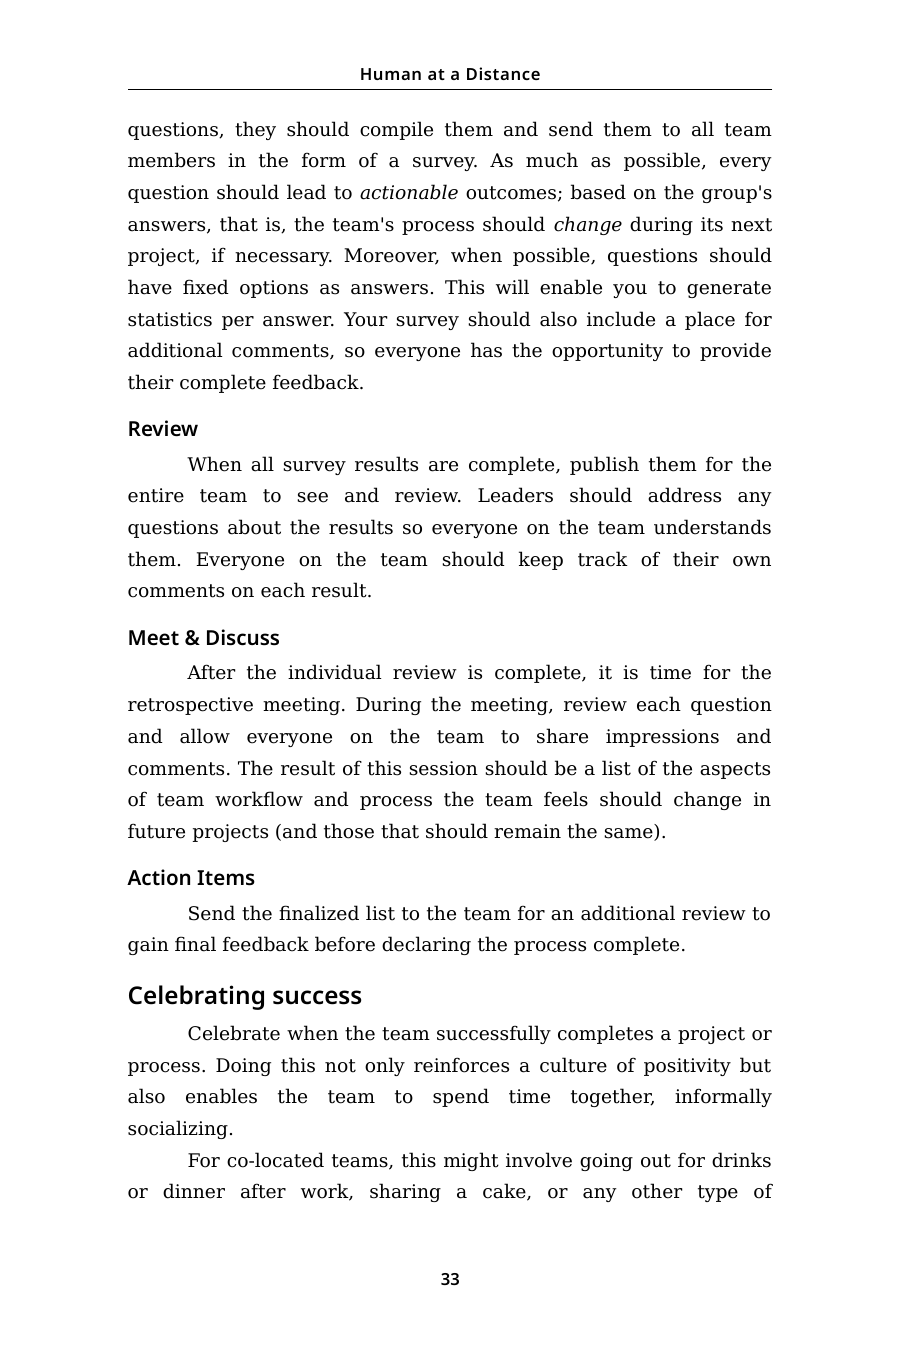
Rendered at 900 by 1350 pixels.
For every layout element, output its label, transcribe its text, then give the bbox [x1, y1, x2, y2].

text After the individual review is complete, it is time for the retrospective meeting. During the meeting, review each question and allow everyone on the team to share impressions and comments. The result of this session should be a list of the aspects of team workflow and process the team feels should change in future projects (and those that should remain the same). [127, 662, 772, 843]
subtitle Review [127, 416, 772, 441]
text Celebrate when the team successfully completes a project or process. Doing this not only reinforces a culture of positivity but also enables the team to spend time together, informally socializing. [127, 1023, 772, 1140]
text For co-located teams, this might involve going out for drinks or dinner after work, sharing a cake, or any other type of [127, 1150, 772, 1203]
text Send the finalized list to the team for an additional review to gain final feedback before declaring the process complete. [127, 903, 772, 956]
text When all survey results are complete, publish them for the entire team to see and review. Leaders should address any questions about the results so everyone on the team understands them. Everyone on the team should keep track of their own comments on each result. [127, 454, 772, 602]
text questions, they should compile them and send them to all team members in the form of a survey. As much as possible, every question should lead to actionable outcomes; based on the group's answers, that is, the team's process should change during its next project, if necessary. Moreover, when possible, questions should have fixed options as answers. This will enable you to generate statistics per answer. Your survey should also include a place for additional comments, so everyone has the opportunity to provide their complete feedback. [127, 118, 772, 394]
subtitle Action Items [127, 865, 772, 890]
subtitle Meet & Discuss [127, 625, 772, 650]
subtitle Celebrating success [127, 981, 772, 1011]
